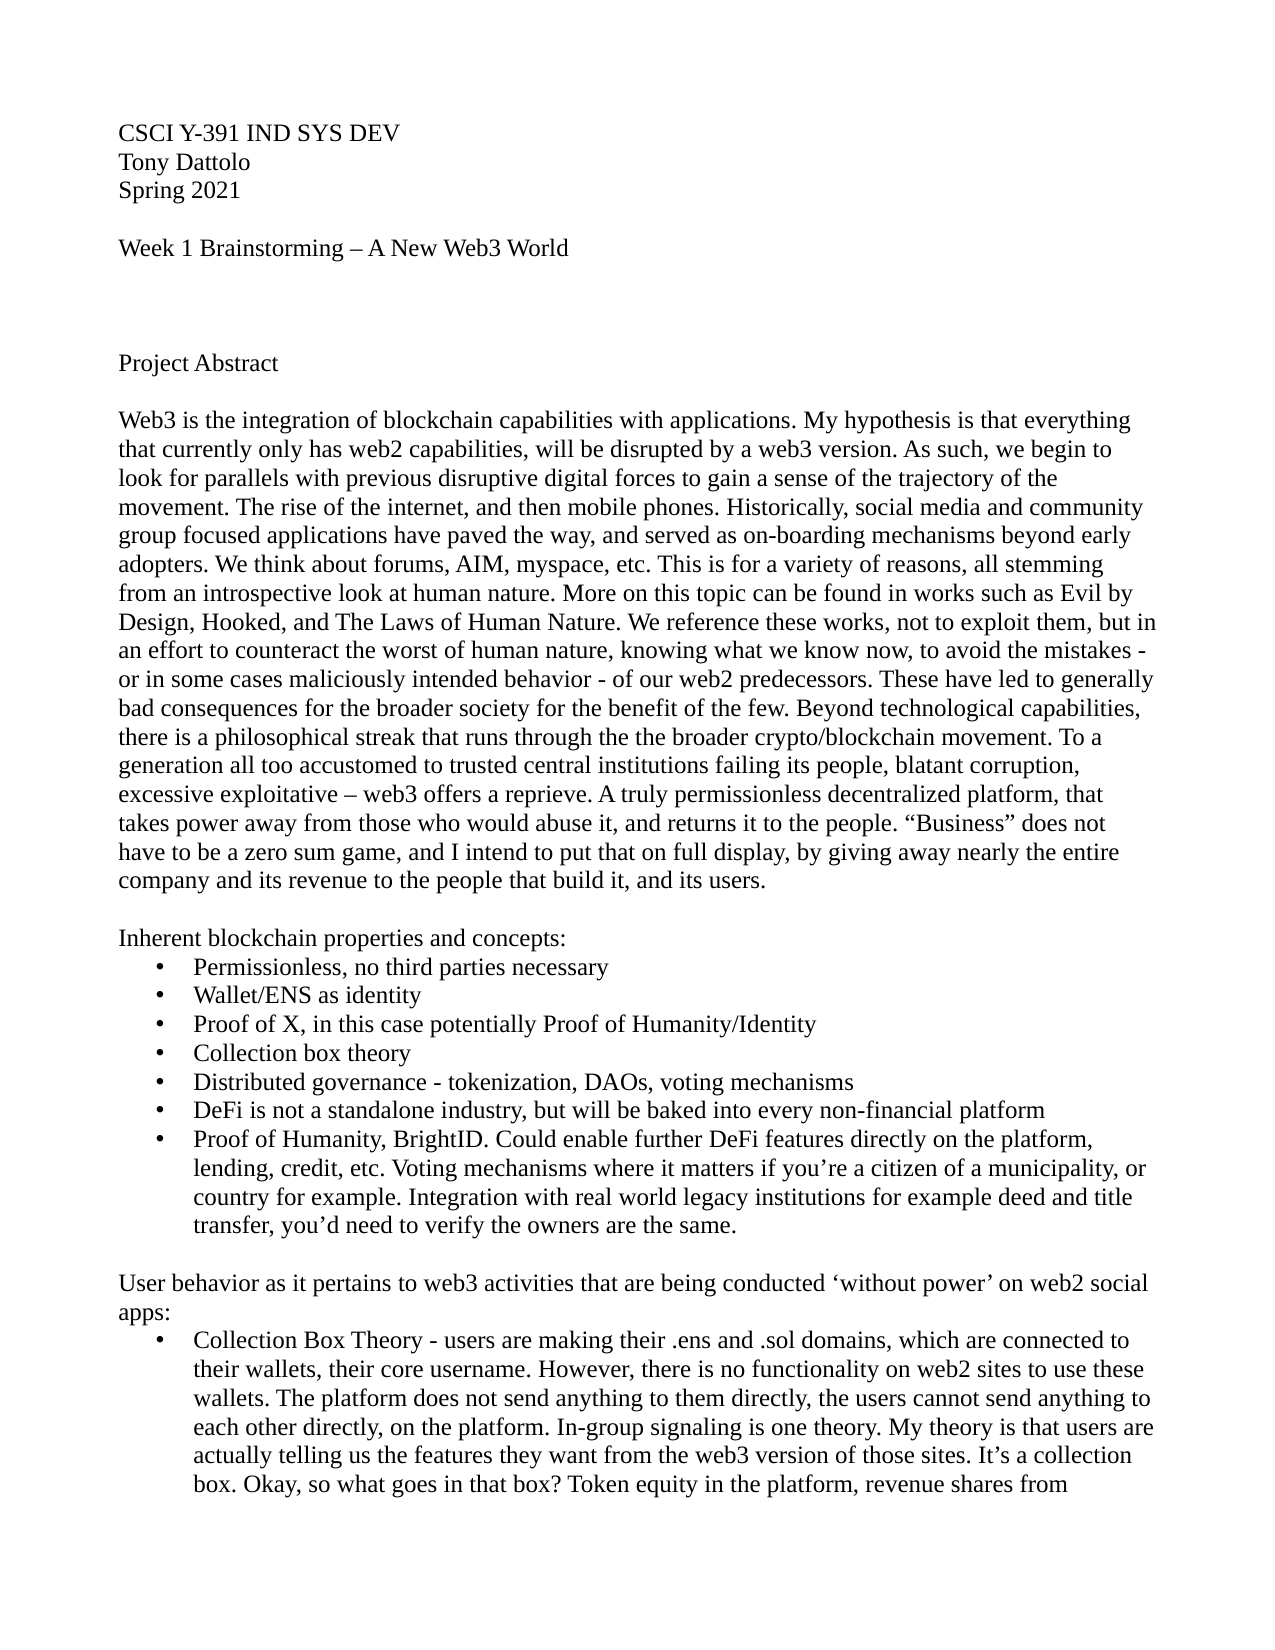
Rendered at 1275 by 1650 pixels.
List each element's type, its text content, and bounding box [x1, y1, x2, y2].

list Proof of Humanity, BrightID. Could enable further DeFi features directly on the platform, lending, credit, etc. Voting mechanisms where it matters if you’re a citizen of a municipality, or country for example. Integration with real world legacy institutions for example deed and title transfer, you’d need to verify the owners are the same. [156, 1124, 1157, 1239]
text Project Abstract [118, 348, 1157, 377]
text CSCI Y-391 IND SYS DEV [118, 118, 1157, 147]
list Collection box theory [156, 1038, 1157, 1067]
text Spring 2021 [118, 176, 1157, 204]
list Collection Box Theory - users are making their .ens and .sol domains, which are connected to their wallets, their core username. However, there is no functionality on web2 sites to use these wallets. The platform does not send anything to them directly, the users cannot send anything to each other directly, on the platform. In-group signaling is one theory. My theory is that users are actually telling us the features they want from the web3 version of those sites. It’s a collection box. Okay, so what goes in that box? Token equity in the platform, revenue shares from [156, 1326, 1157, 1498]
list Distributed governance - tokenization, DAOs, voting mechanisms [156, 1067, 1157, 1096]
text Inherent blockchain properties and concepts: [118, 923, 1157, 952]
text User behavior as it pertains to web3 activities that are being conducted ‘without power’ on web2 social apps: [118, 1268, 1157, 1326]
text Week 1 Brainstorming – A New Web3 World [118, 233, 1157, 262]
list Wallet/ENS as identity [156, 981, 1157, 1009]
list DeFi is not a standalone industry, but will be baked into every non-financial platform [156, 1096, 1157, 1124]
text Web3 is the integration of blockchain capabilities with applications. My hypothesis is that everything that currently only has web2 capabilities, will be disrupted by a web3 version. As such, we begin to look for parallels with previous disruptive digital forces to gain a sense of the trajectory of the movement. The rise of the internet, and then mobile phones. Historically, social media and community group focused applications have paved the way, and served as on-boarding mechanisms beyond early adopters. We think about forums, AIM, myspace, etc. This is for a variety of reasons, all stemming from an introspective look at human nature. More on this topic can be found in works such as Evil by Design, Hooked, and The Laws of Human Nature. We reference these works, not to exploit them, but in an effort to counteract the worst of human nature, knowing what we know now, to avoid the mistakes - or in some cases maliciously intended behavior - of our web2 predecessors. These have led to generally bad consequences for the broader society for the benefit of the few. Beyond technological capabilities, there is a philosophical streak that runs through the the broader crypto/blockchain movement. To a generation all too accustomed to trusted central institutions failing its people, blatant corruption, excessive exploitative – web3 offers a reprieve. A truly permissionless decentralized platform, that takes power away from those who would abuse it, and returns it to the people. “Business” does not have to be a zero sum game, and I intend to put that on full display, by giving away nearly the entire company and its revenue to the people that build it, and its users. [118, 406, 1157, 894]
list Permissionless, no third parties necessary [156, 952, 1157, 981]
list Proof of X, in this case potentially Proof of Humanity/Identity [156, 1009, 1157, 1038]
text Tony Dattolo [118, 147, 1157, 176]
